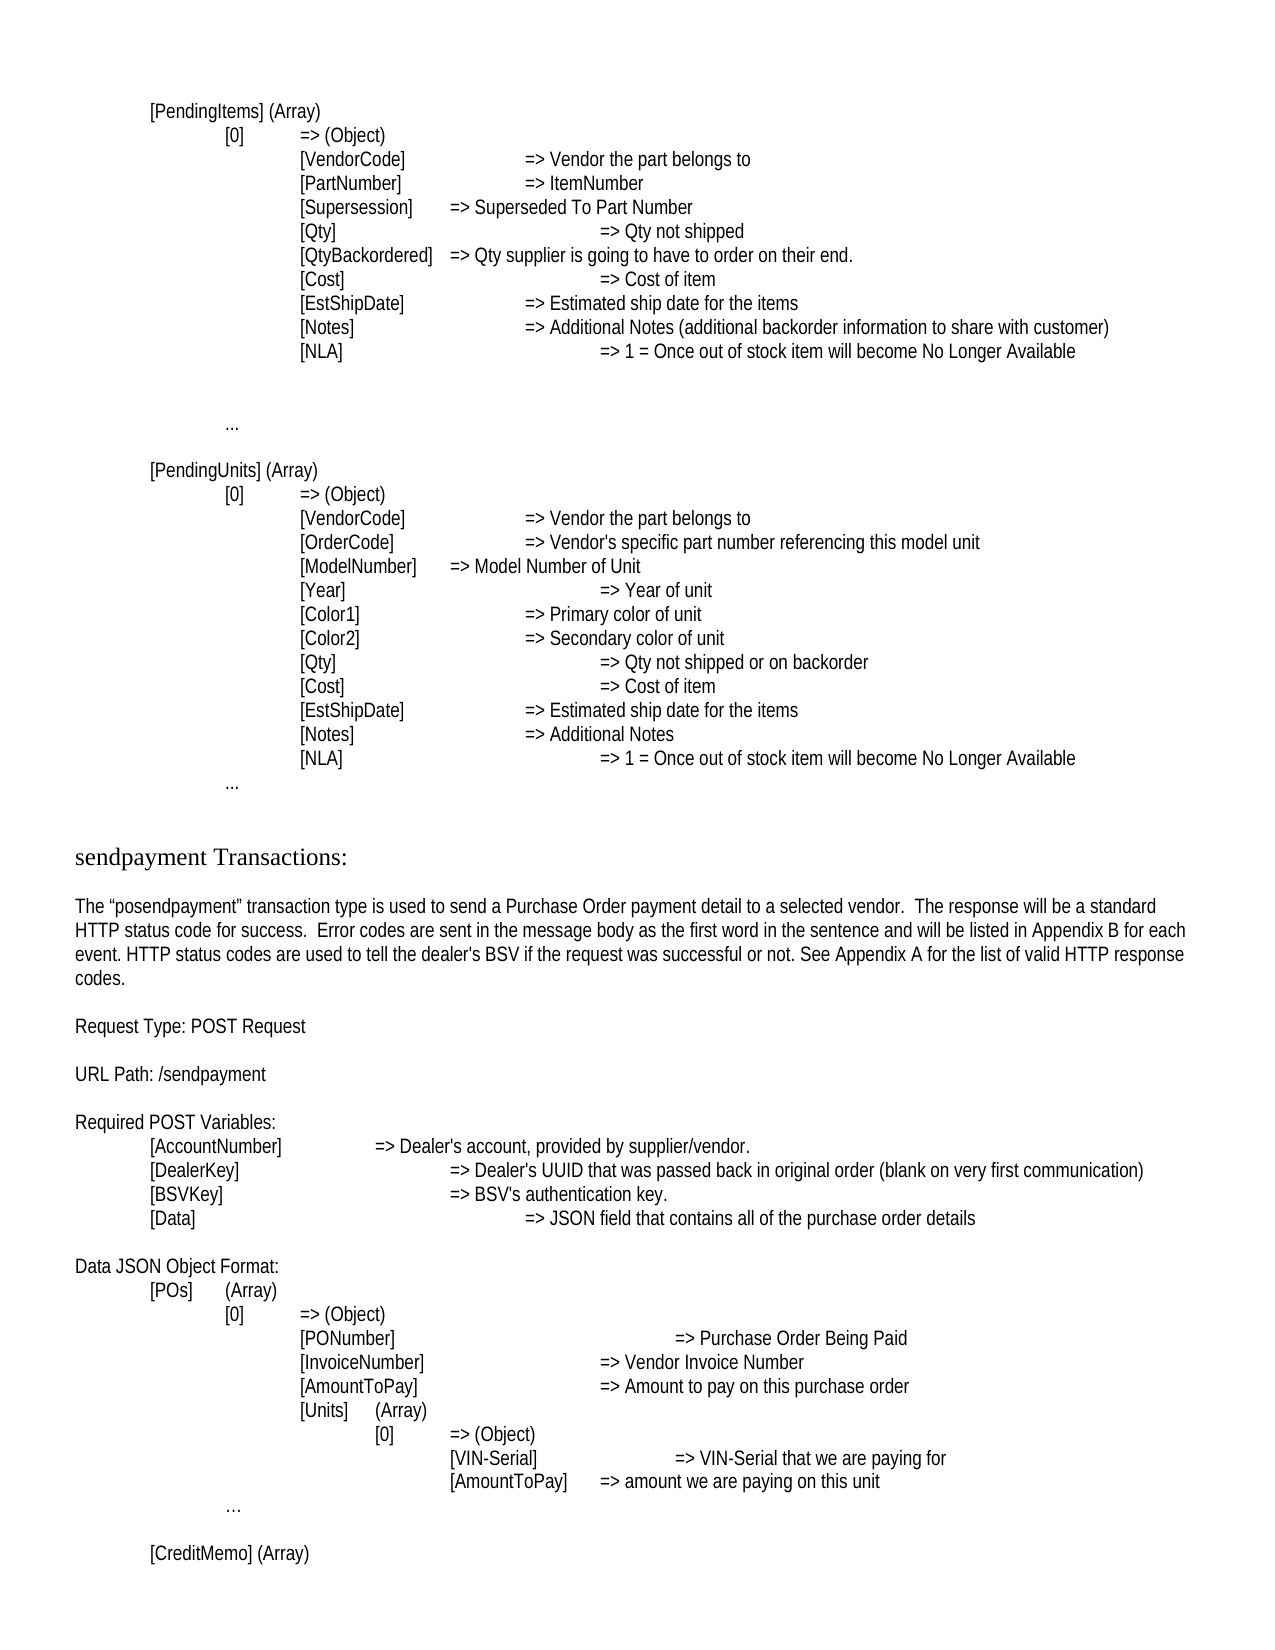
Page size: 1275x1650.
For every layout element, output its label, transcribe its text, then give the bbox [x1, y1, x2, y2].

text [POs] (Array) [75, 1278, 1200, 1302]
text [AmountToPay] => Amount to pay on this purchase order [75, 1373, 1200, 1397]
text [Cost] => Cost of item [75, 267, 1200, 291]
text [EstShipDate] => Estimated ship date for the items [75, 291, 1200, 314]
text [QtyBackordered] => Qty supplier is going to have to order on their end. [75, 243, 1200, 267]
text [0] => (Object) [75, 1302, 1200, 1326]
text [CreditMemo] (Array) [75, 1541, 1200, 1565]
text [NLA] => 1 = Once out of stock item will become No Longer Available [75, 338, 1200, 362]
text [EstShipDate] => Estimated ship date for the items [75, 698, 1200, 722]
text [Qty] => Qty not shipped [75, 219, 1200, 243]
text [Color1] => Primary color of unit [75, 602, 1200, 626]
text ... [75, 770, 1200, 794]
text [Units] (Array) [75, 1397, 1200, 1421]
text [Cost] => Cost of item [75, 674, 1200, 698]
text [Qty] => Qty not shipped or on backorder [75, 650, 1200, 674]
text Required POST Variables: [75, 1110, 1200, 1134]
text [DealerKey] => Dealer's UUID that was passed back in original order (blank on very first communication) [75, 1158, 1200, 1182]
text [AccountNumber] => Dealer's account, provided by supplier/vendor. [75, 1134, 1200, 1158]
text Request Type: POST Request [75, 1014, 1200, 1038]
text [Supersession] => Superseded To Part Number [75, 195, 1200, 219]
text The “posendpayment” transaction type is used to send a Purchase Order payment detail to a selected vendor. The response will be a standard HTTP status code for success. Error codes are sent in the message body as the first word in the sentence and will be listed in Appendix B for each event. HTTP status codes are used to tell the dealer's BSV if the request was successful or not. See Appendix A for the list of valid HTTP response codes. [75, 894, 1200, 990]
text [0] => (Object) [75, 1421, 1200, 1445]
text Data JSON Object Format: [75, 1254, 1200, 1278]
text [OrderCode] => Vendor's specific part number referencing this model unit [75, 530, 1200, 554]
text … [75, 1493, 1200, 1517]
text [VendorCode] => Vendor the part belongs to [75, 506, 1200, 530]
text [Year] => Year of unit [75, 578, 1200, 602]
text [PendingUnits] (Array) [75, 458, 1200, 482]
text [NLA] => 1 = Once out of stock item will become No Longer Available [75, 746, 1200, 770]
text [PartNumber] => ItemNumber [75, 171, 1200, 195]
text [0] => (Object) [75, 482, 1200, 506]
text [0] => (Object) [75, 123, 1200, 147]
text [VIN-Serial] => VIN-Serial that we are paying for [75, 1445, 1200, 1469]
text [PONumber] => Purchase Order Being Paid [75, 1326, 1200, 1349]
text [ModelNumber] => Model Number of Unit [75, 554, 1200, 578]
text ... [75, 410, 1200, 434]
text [Notes] => Additional Notes (additional backorder information to share with customer) [75, 314, 1200, 338]
text [BSVKey] => BSV's authentication key. [75, 1182, 1200, 1206]
text [Data] => JSON field that contains all of the purchase order details [75, 1206, 1200, 1230]
text [PendingItems] (Array) [75, 99, 1200, 123]
text [Color2] => Secondary color of unit [75, 626, 1200, 650]
text [AmountToPay] => amount we are paying on this unit [75, 1469, 1200, 1493]
text sendpayment Transactions: [75, 842, 1200, 870]
text [InvoiceNumber] => Vendor Invoice Number [75, 1349, 1200, 1373]
text [Notes] => Additional Notes [75, 722, 1200, 746]
text [VendorCode] => Vendor the part belongs to [75, 147, 1200, 171]
text URL Path: /sendpayment [75, 1062, 1200, 1086]
